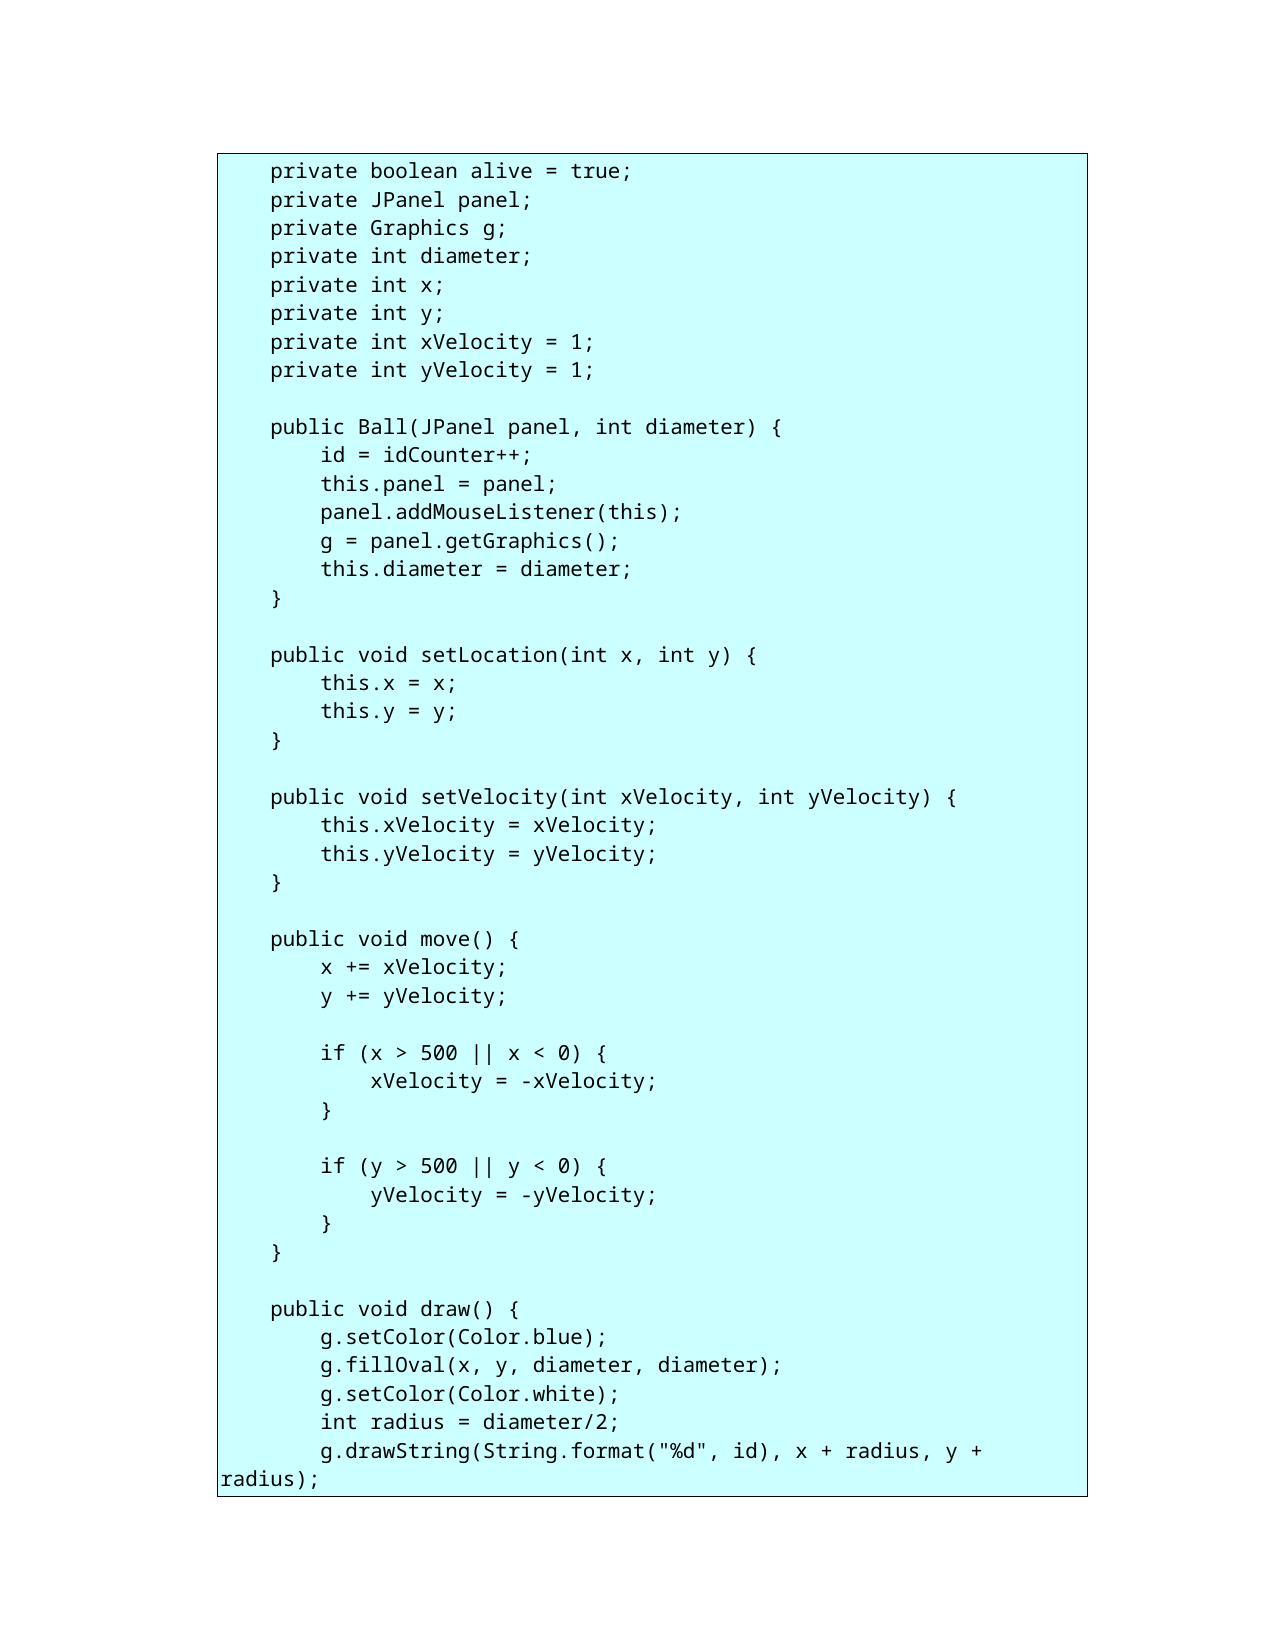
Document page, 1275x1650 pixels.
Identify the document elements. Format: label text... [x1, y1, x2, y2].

text private boolean alive = true; private JPanel panel; private Graphics g; private int diameter; private int x; private int y; private int xVelocity = 1; private int yVelocity = 1; public Ball(JPanel panel, int diameter) { id = idCounter++; this.panel = panel; panel.addMouseListener(this); g = panel.getGraphics(); this.diameter = diameter; } public void setLocation(int x, int y) { this.x = x; this.y = y; } public void setVelocity(int xVelocity, int yVelocity) { this.xVelocity = xVelocity; this.yVelocity = yVelocity; } public void move() { x += xVelocity; y += yVelocity; if (x > 500 || x < 0) { xVelocity = -xVelocity; } if (y > 500 || y < 0) { yVelocity = -yVelocity; } } public void draw() { g.setColor(Color.blue); g.fillOval(x, y, diameter, diameter); g.setColor(Color.white); int radius = diameter/2; g.drawString(String.format("%d", id), x + radius, y + radius); [218, 154, 1087, 1496]
